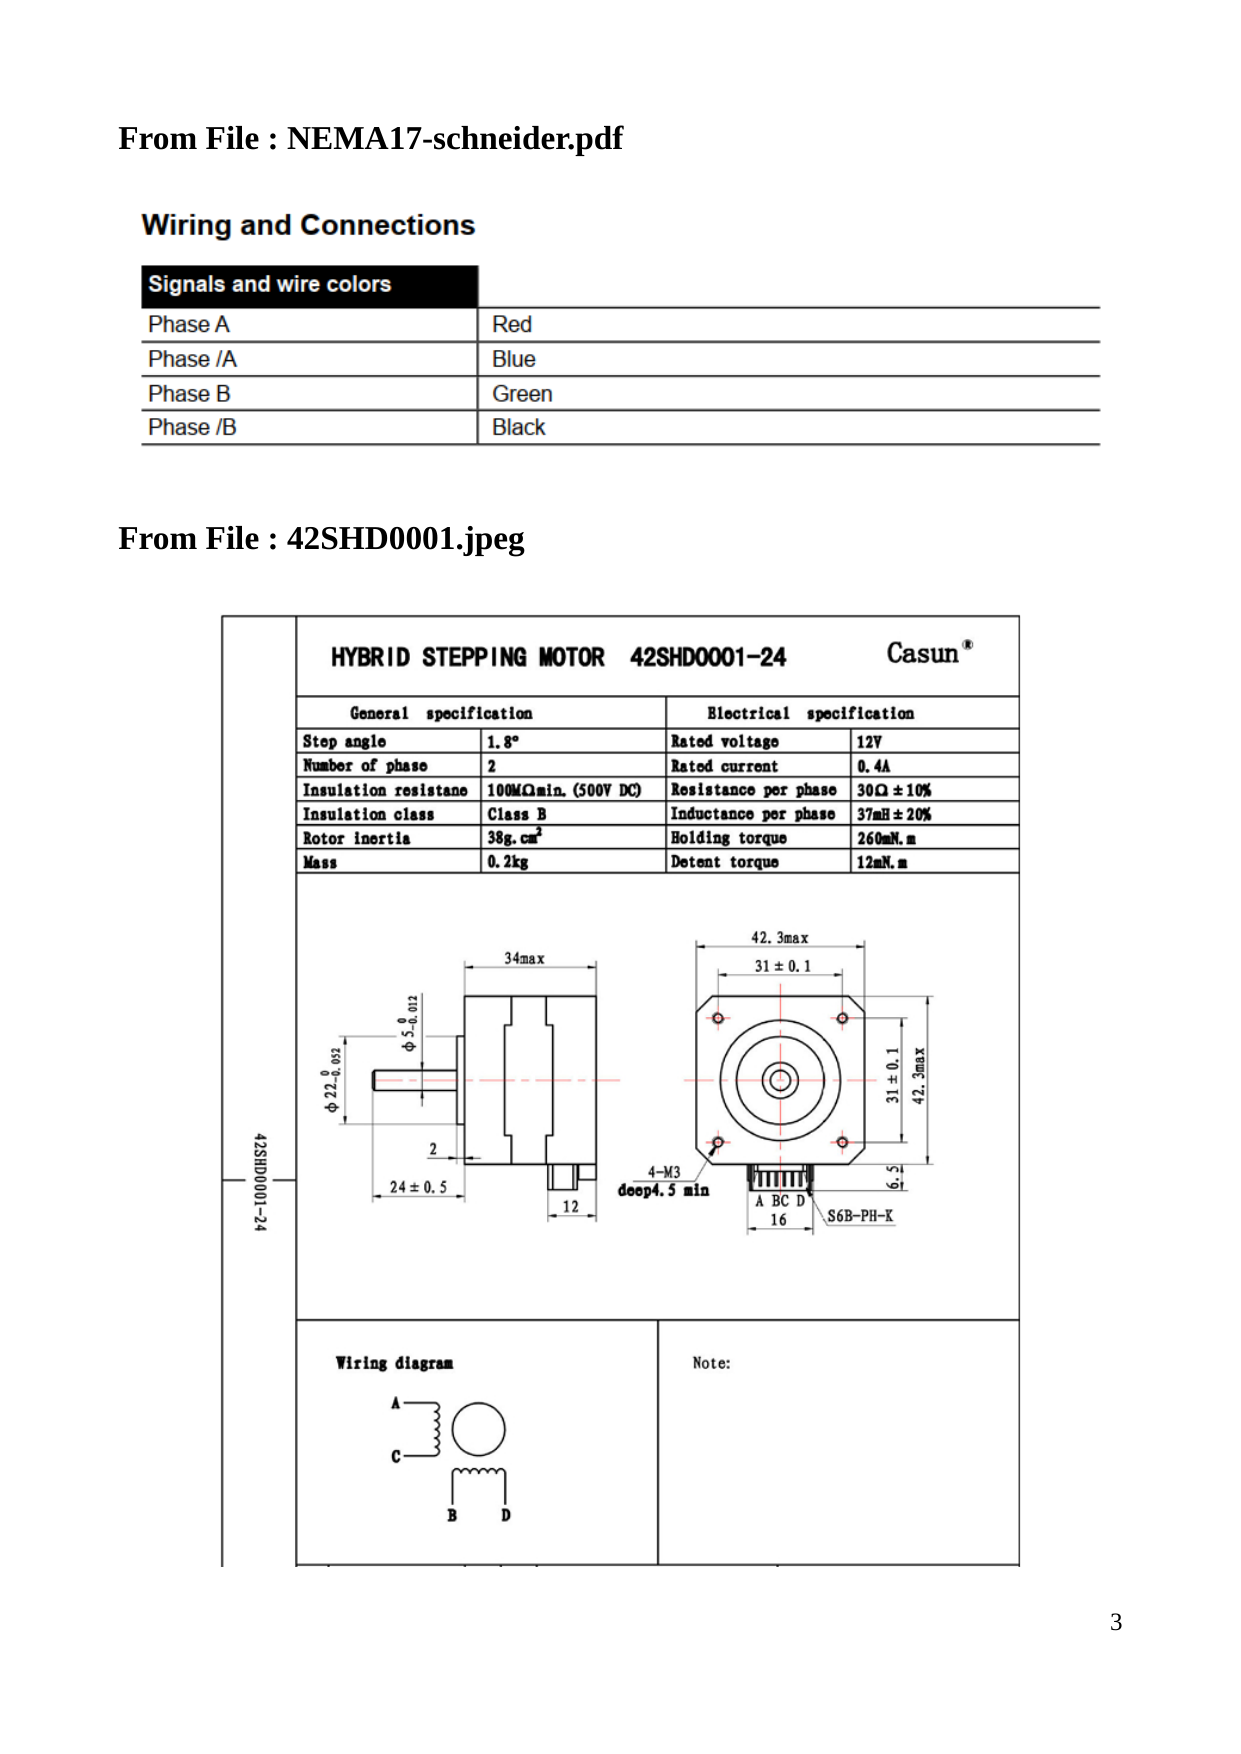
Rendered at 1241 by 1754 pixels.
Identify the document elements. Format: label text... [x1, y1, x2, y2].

picture [219, 613, 1021, 1567]
picture [118, 185, 1123, 461]
text From File : 42SHD0001.jpeg [118, 518, 1122, 556]
text From File : NEMA17-schneider.pdf [118, 118, 1122, 156]
